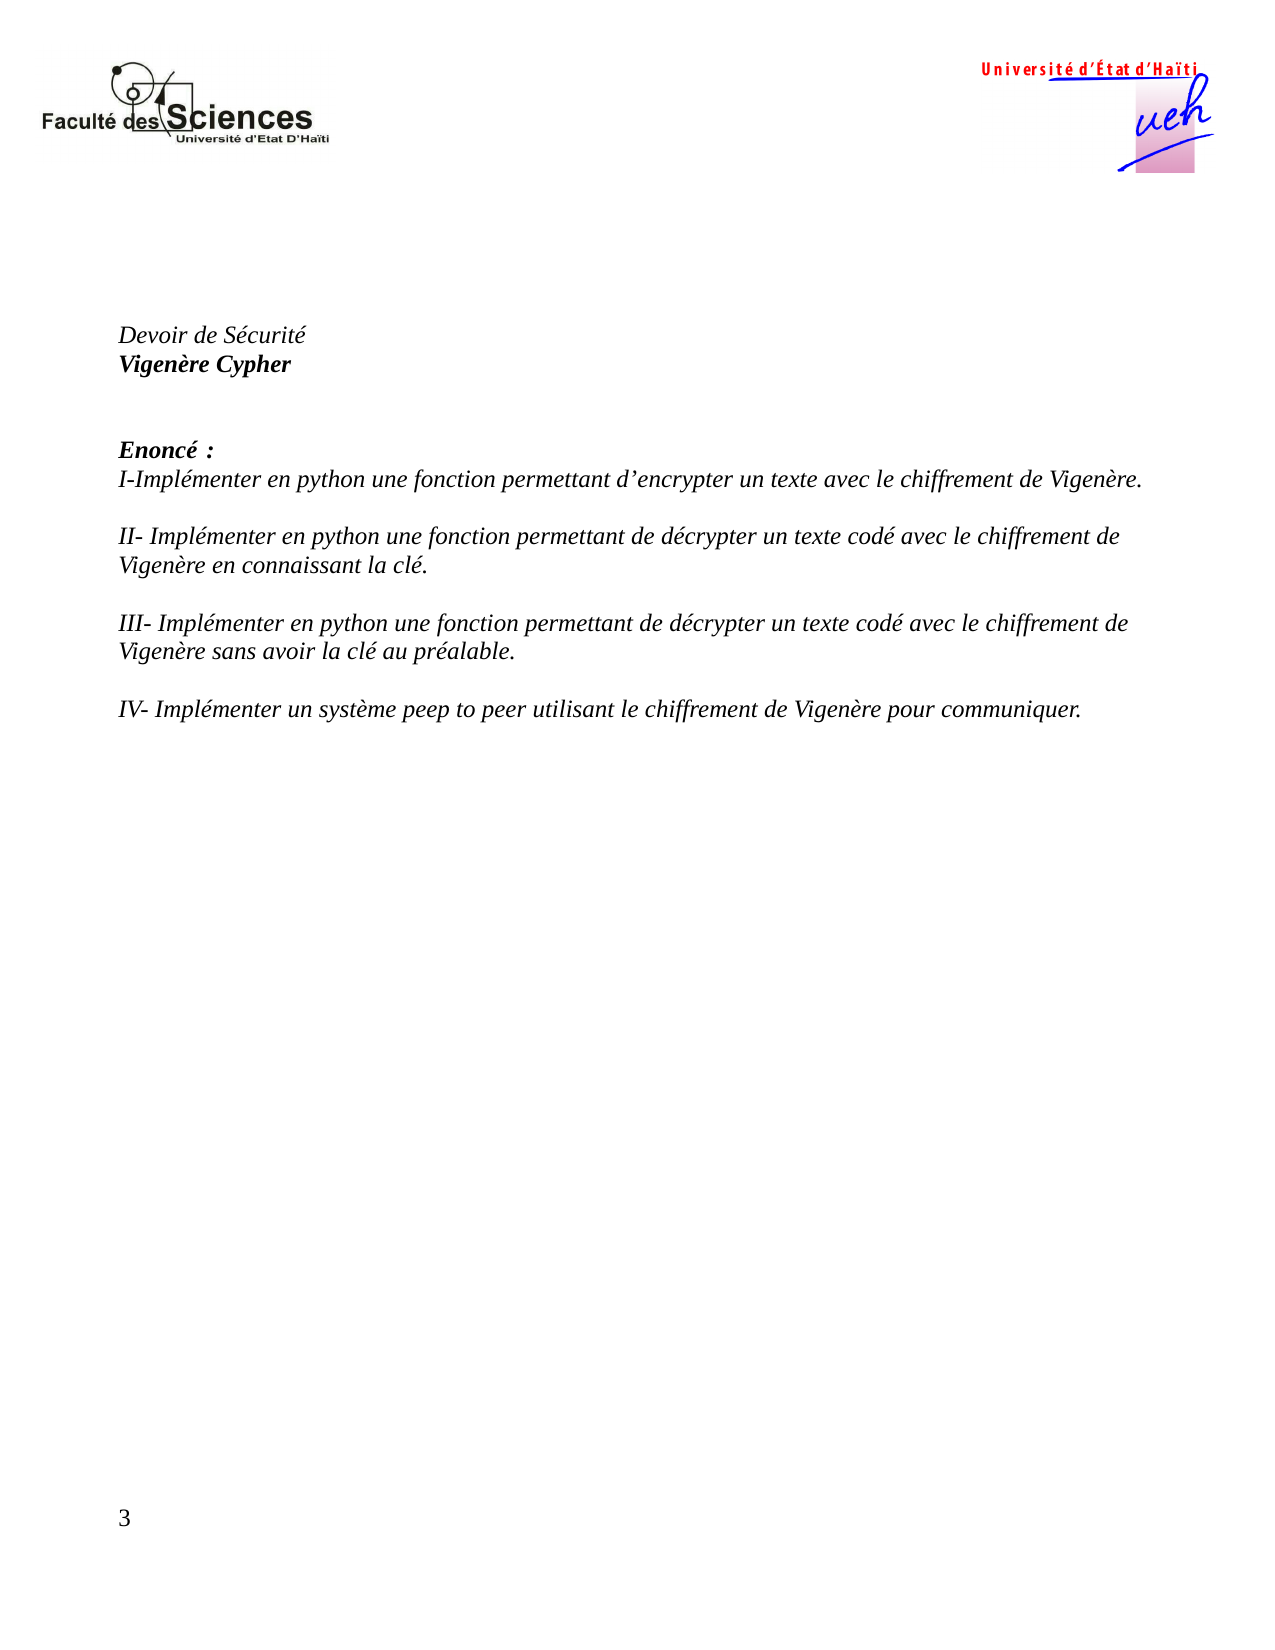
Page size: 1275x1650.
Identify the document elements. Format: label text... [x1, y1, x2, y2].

text I-Implémenter en python une fonction permettant d’encrypter un texte avec le chiffrement de Vigenère. [118, 464, 1157, 493]
text II- Implémenter en python une fonction permettant de décrypter un texte codé avec le chiffrement de Vigenère en connaissant la clé. [118, 521, 1157, 579]
text IV- Implémenter un système peep to peer utilisant le chiffrement de Vigenère pour communiquer. [118, 694, 1157, 723]
picture [981, 59, 1216, 174]
text III- Implémenter en python une fonction permettant de décrypter un texte codé avec le chiffrement de Vigenère sans avoir la clé au préalable. [118, 608, 1157, 665]
text Vigenère Cypher [118, 349, 1157, 378]
picture [35, 44, 337, 164]
text Enoncé : [118, 435, 1157, 464]
text Devoir de Sécurité [118, 320, 1157, 349]
